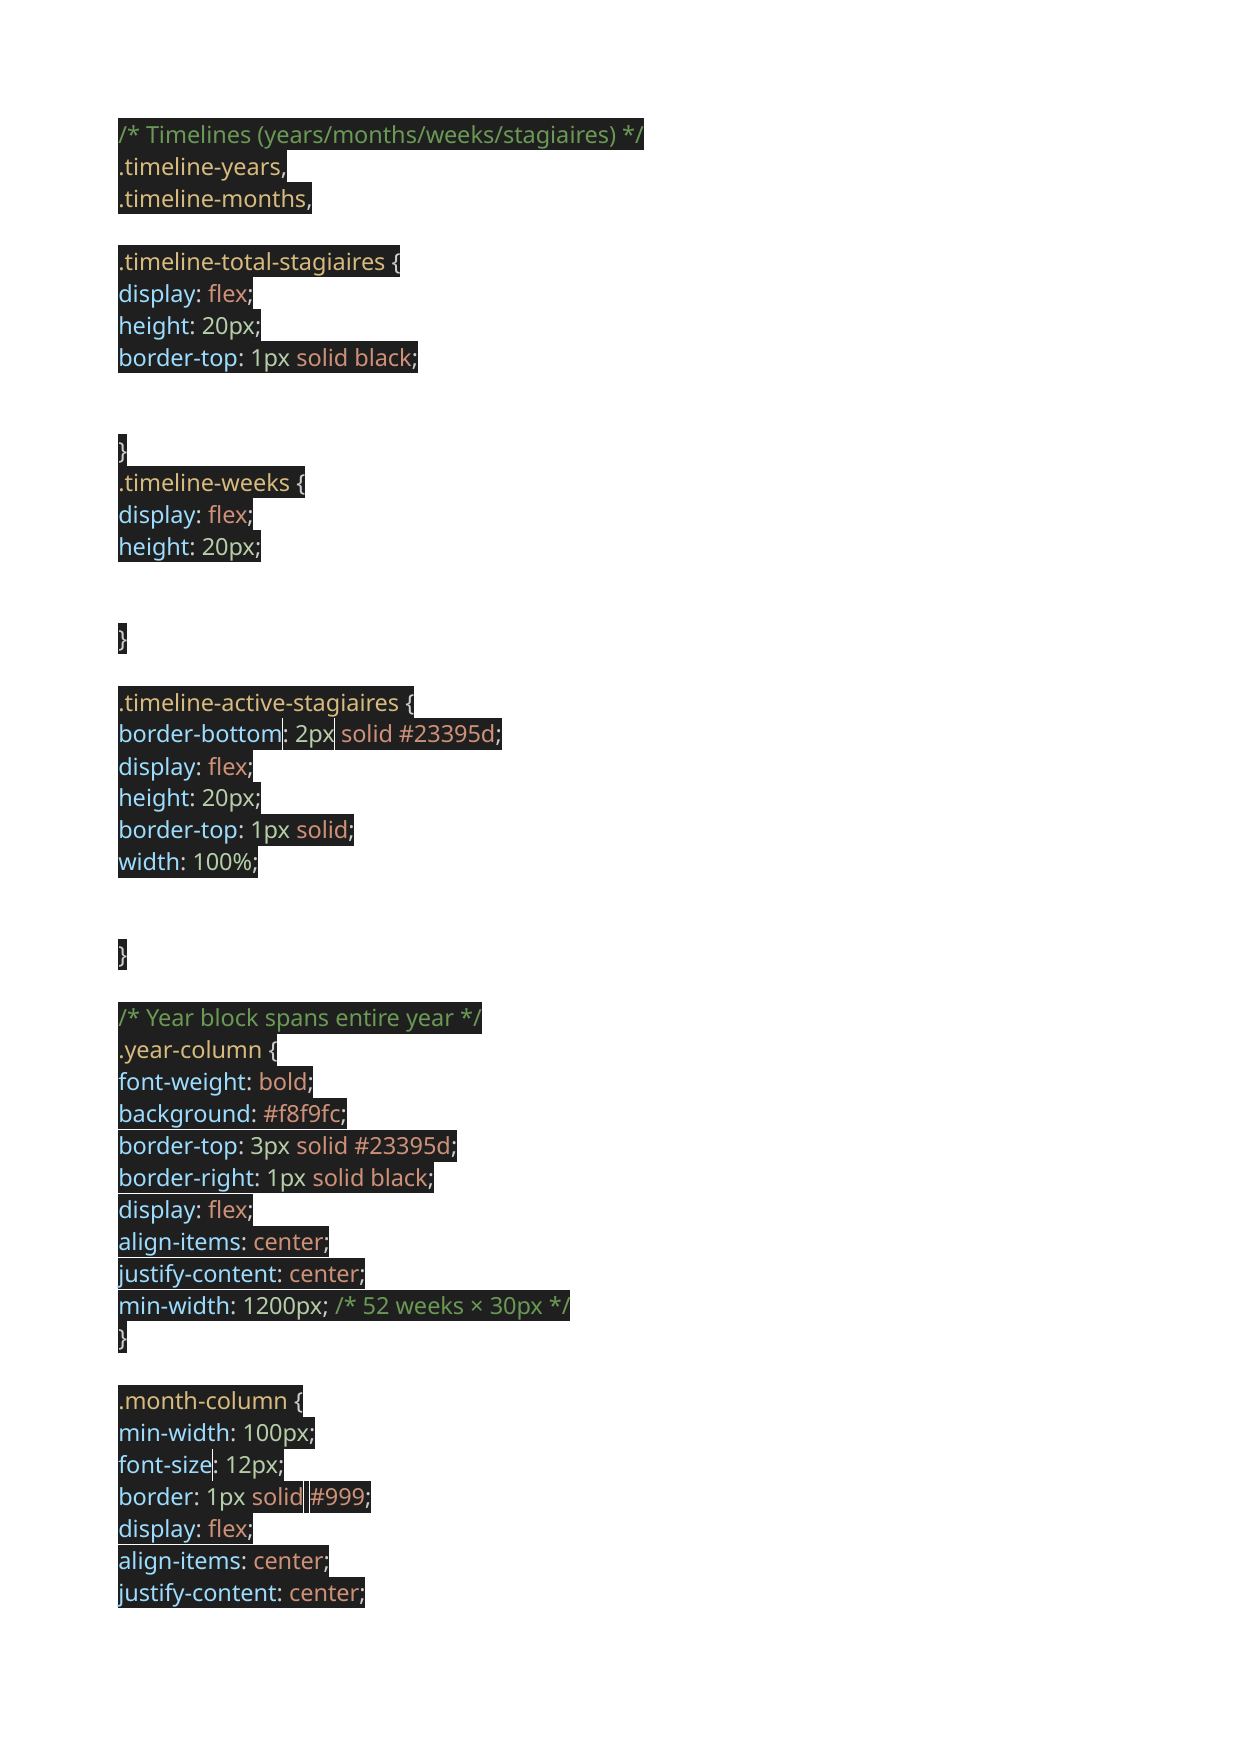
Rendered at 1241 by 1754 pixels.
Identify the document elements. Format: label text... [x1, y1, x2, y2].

text } [118, 938, 1122, 970]
text width: 100%; [118, 846, 1122, 878]
text align-items: center; [118, 1544, 1122, 1577]
text border-bottom: 2px solid #23395d; [118, 718, 1122, 750]
text .month-column { [118, 1385, 1122, 1417]
text .timeline-years, [118, 150, 1122, 182]
text min-width: 1200px; /* 52 weeks × 30px */ [118, 1289, 1122, 1321]
text min-width: 100px; [118, 1417, 1122, 1449]
text /* Year block spans entire year */ [118, 1002, 1122, 1034]
text .timeline-months, [118, 182, 1122, 214]
text border: 1px solid #999; [118, 1481, 1122, 1513]
text display: flex; [118, 498, 1122, 530]
text font-size: 12px; [118, 1449, 1122, 1481]
text display: flex; [118, 1193, 1122, 1226]
text height: 20px; [118, 309, 1122, 341]
text justify-content: center; [118, 1577, 1122, 1608]
text /* Timelines (years/months/weeks/stagiaires) */ [118, 118, 1122, 150]
text } [118, 1321, 1122, 1353]
text border-top: 1px solid; [118, 814, 1122, 846]
text height: 20px; [118, 530, 1122, 562]
text align-items: center; [118, 1226, 1122, 1257]
text border-top: 3px solid #23395d; [118, 1129, 1122, 1162]
text height: 20px; [118, 782, 1122, 814]
text .timeline-active-stagiaires { [118, 686, 1122, 718]
text .timeline-total-stagiaires { [118, 245, 1122, 277]
text .year-column { [118, 1034, 1122, 1066]
text display: flex; [118, 1513, 1122, 1544]
text } [118, 623, 1122, 654]
text justify-content: center; [118, 1257, 1122, 1289]
text border-right: 1px solid black; [118, 1162, 1122, 1193]
text } [118, 434, 1122, 466]
text .timeline-weeks { [118, 466, 1122, 498]
text background: #f8f9fc; [118, 1098, 1122, 1129]
text border-top: 1px solid black; [118, 341, 1122, 373]
text display: flex; [118, 277, 1122, 309]
text font-weight: bold; [118, 1066, 1122, 1098]
text display: flex; [118, 750, 1122, 782]
